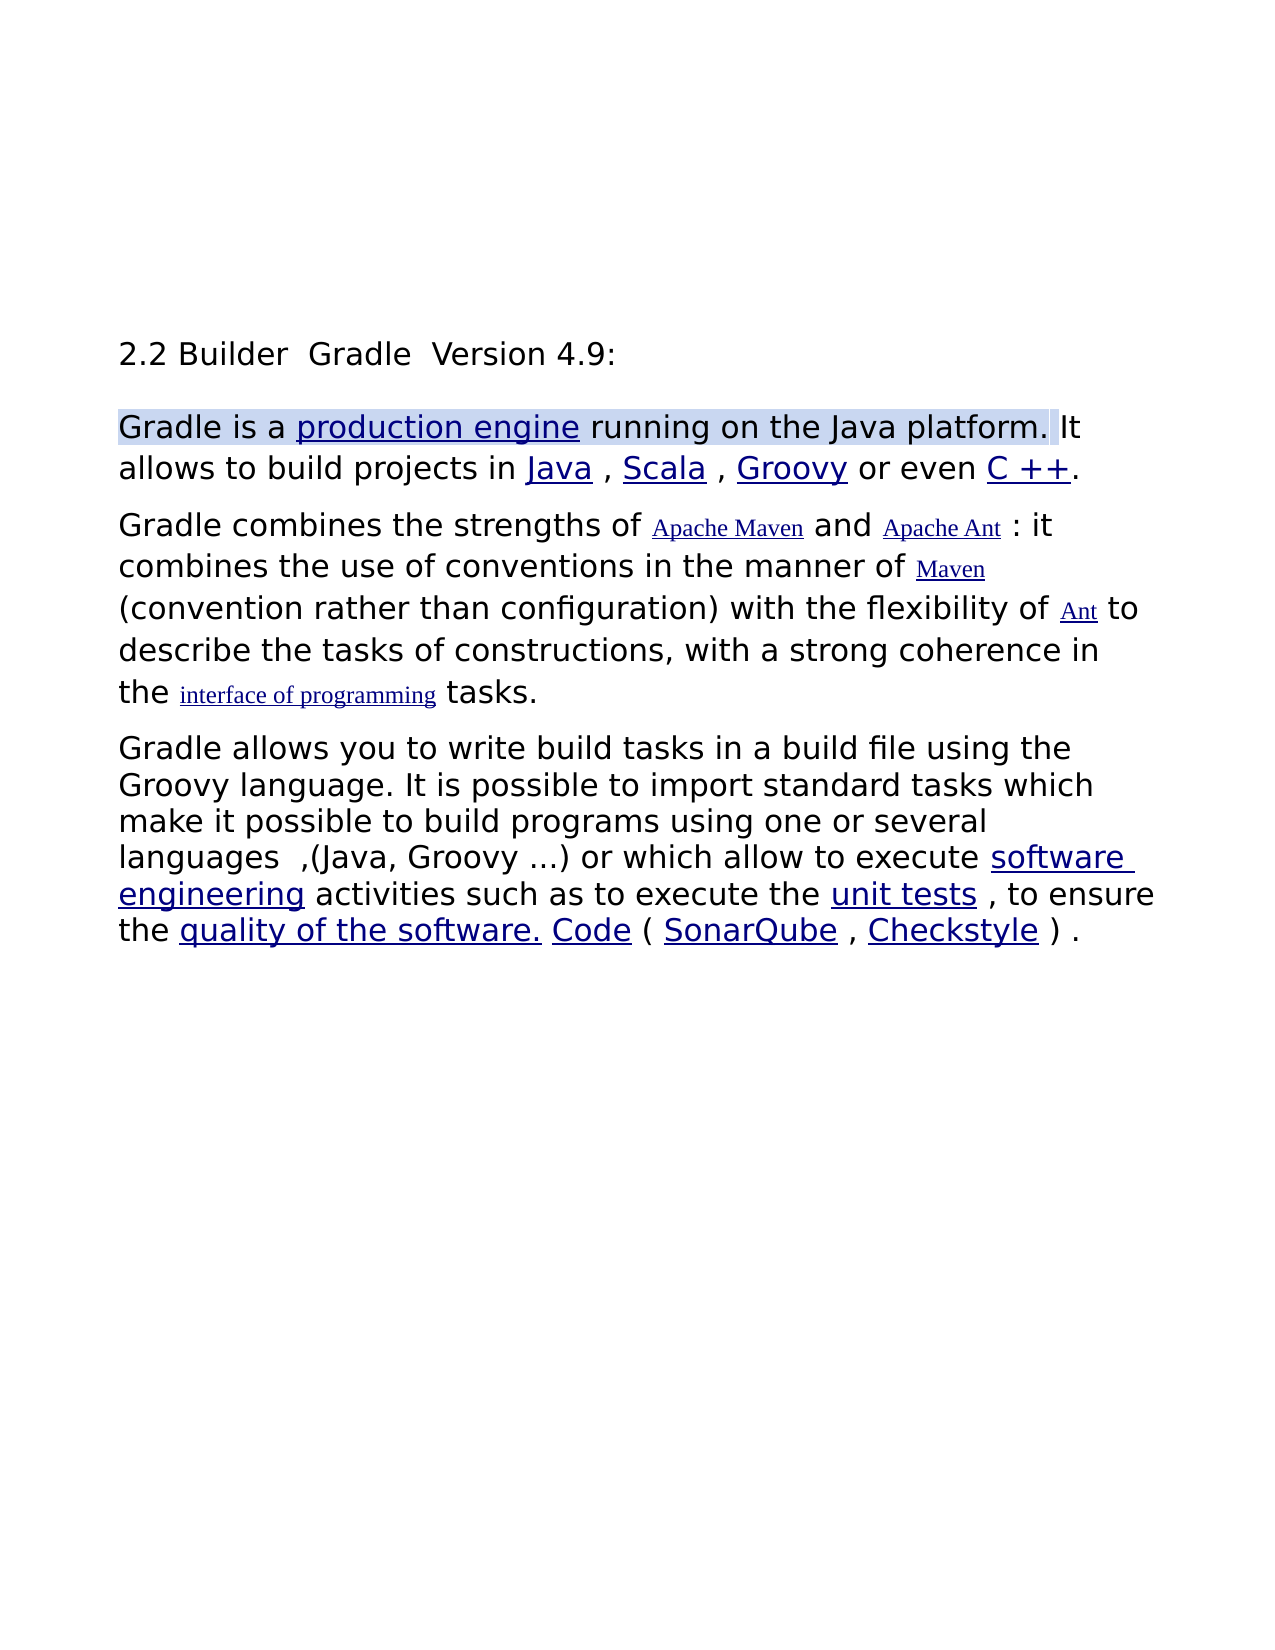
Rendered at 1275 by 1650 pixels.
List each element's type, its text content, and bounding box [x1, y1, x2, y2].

text Gradle allows you to write build tasks in a build file using the Groovy language. It is possible to import standard tasks which make it possible to build programs using one or several languages ,(Java, Groovy ...) or which allow to execute software engineering activities such as to execute the unit tests , to ensure the quality of the software. Code ( SonarQube , Checkstyle ) . [118, 731, 1157, 949]
text Gradle combines the strengths of Apache Maven and Apache Ant : it combines the use of conventions in the manner of Maven (convention rather than configuration) with the flexibility of Ant to describe the tasks of constructions, with a strong coherence in the interface of programming tasks. [118, 507, 1157, 711]
text 2.2 Builder Gradle Version 4.9: [118, 336, 1157, 373]
text Gradle is a production engine running on the Java platform. It allows to build projects in Java , Scala , Groovy or even C ++. [118, 409, 1157, 487]
